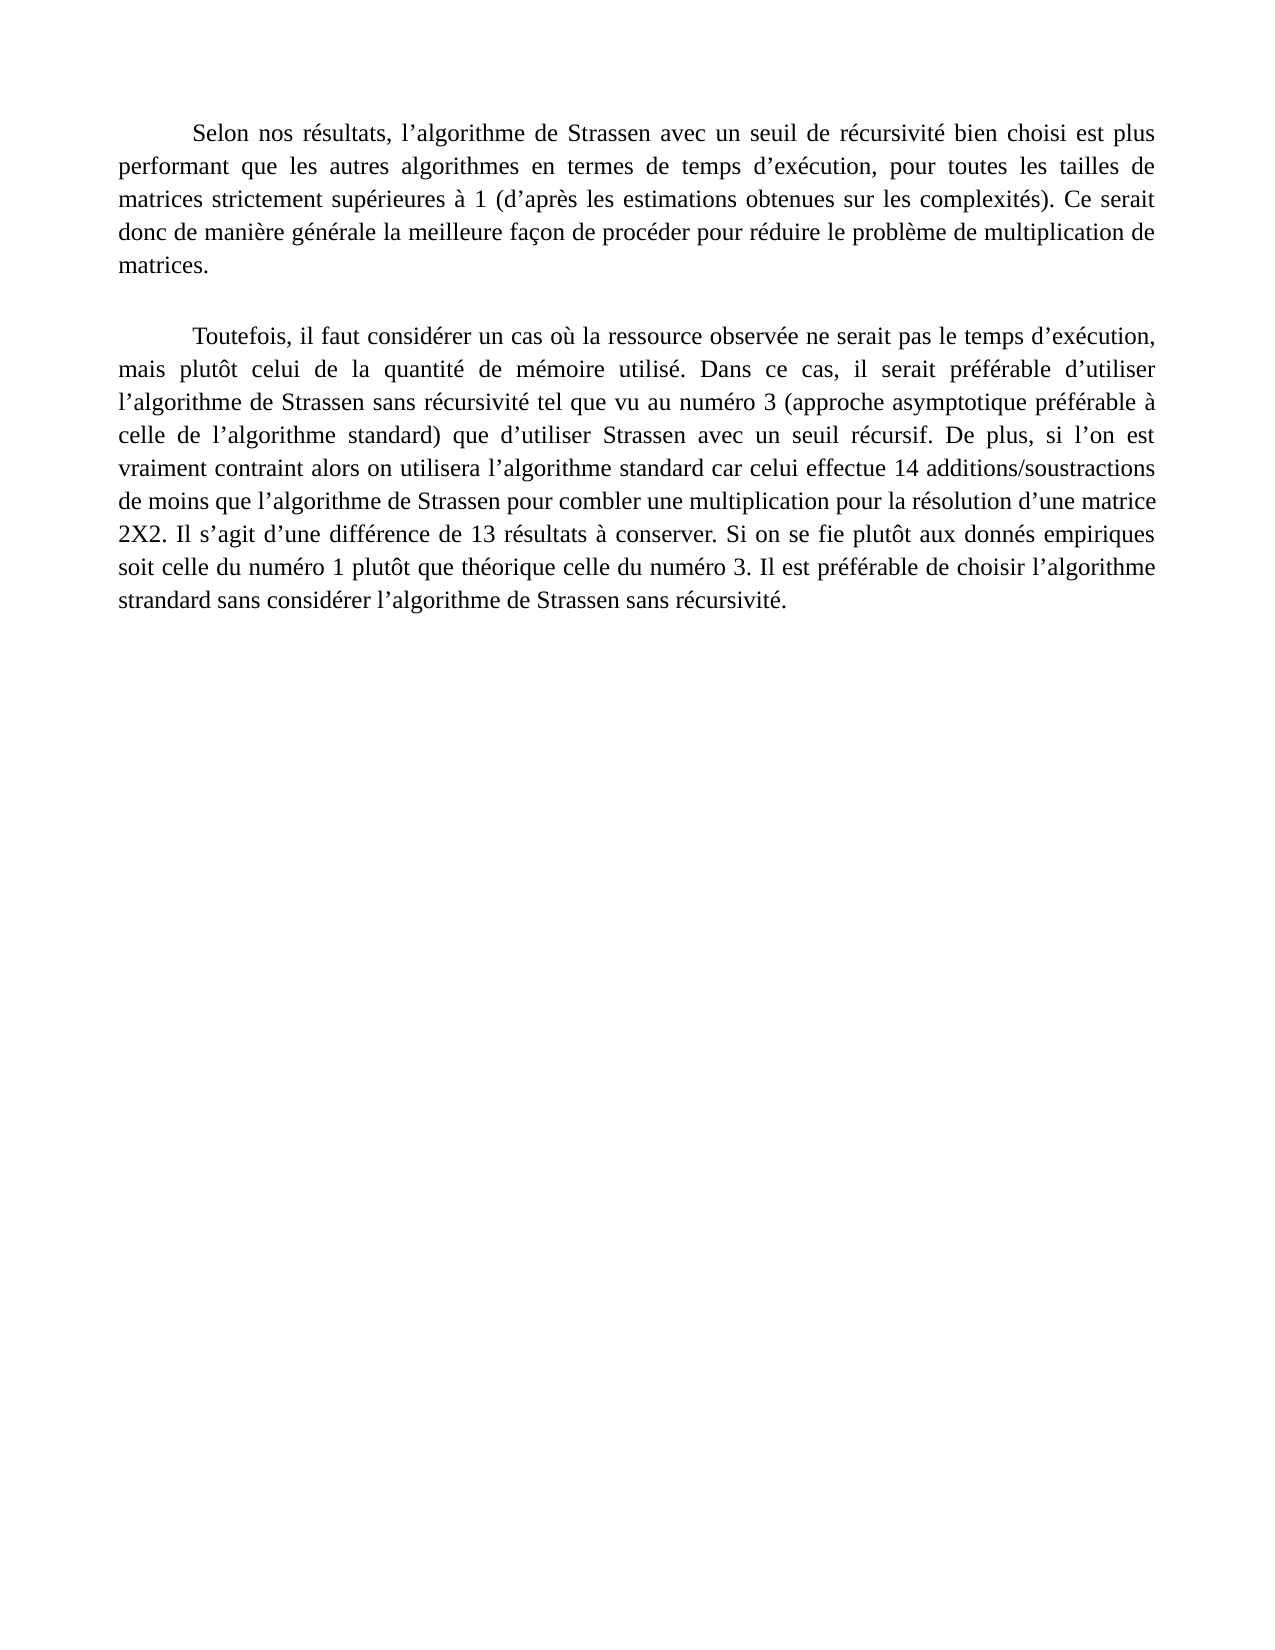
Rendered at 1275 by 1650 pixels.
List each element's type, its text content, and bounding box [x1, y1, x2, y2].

text Selon nos résultats, l’algorithme de Strassen avec un seuil de récursivité bien choisi est plus performant que les autres algorithmes en termes de temps d’exécution, pour toutes les tailles de matrices strictement supérieures à 1 (d’après les estimations obtenues sur les complexités). Ce serait donc de manière générale la meilleure façon de procéder pour réduire le problème de multiplication de matrices. [118, 118, 1157, 279]
text Toutefois, il faut considérer un cas où la ressource observée ne serait pas le temps d’exécution, mais plutôt celui de la quantité de mémoire utilisé. Dans ce cas, il serait préférable d’utiliser l’algorithme de Strassen sans récursivité tel que vu au numéro 3 (approche asymptotique préférable à celle de l’algorithme standard) que d’utiliser Strassen avec un seuil récursif. De plus, si l’on est vraiment contraint alors on utilisera l’algorithme standard car celui effectue 14 additions/soustractions de moins que l’algorithme de Strassen pour combler une multiplication pour la résolution d’une matrice 2X2. Il s’agit d’une différence de 13 résultats à conserver. Si on se fie plutôt aux donnés empiriques soit celle du numéro 1 plutôt que théorique celle du numéro 3. Il est préférable de choisir l’algorithme strandard sans considérer l’algorithme de Strassen sans récursivité. [118, 321, 1157, 614]
